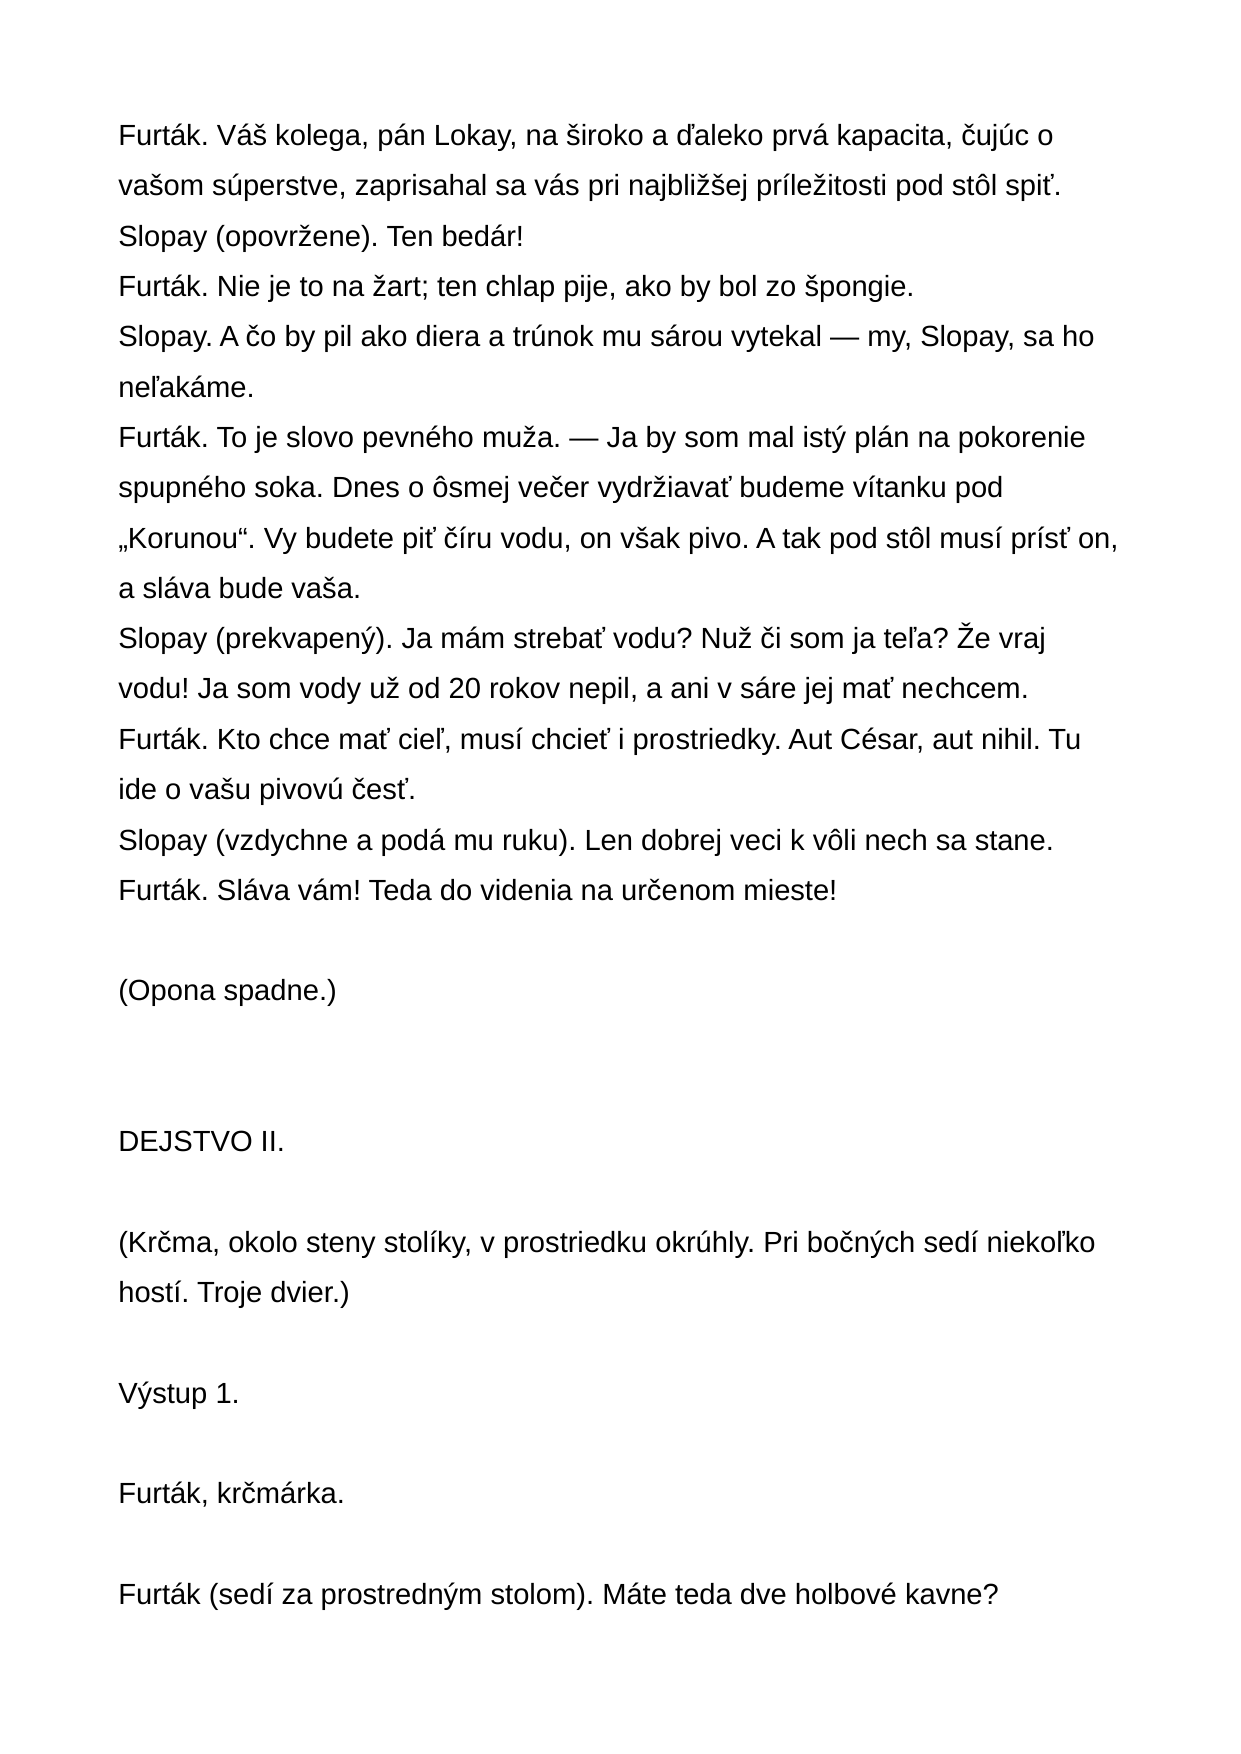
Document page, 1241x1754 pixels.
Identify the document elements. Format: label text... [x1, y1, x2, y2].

text Furták. Kto chce mať cieľ, musí chcieť i pro­striedky. Aut César, aut nihil. Tu ide o vašu pi­vovú česť. [118, 722, 1122, 806]
text DEJSTVO II. [118, 1124, 1122, 1158]
text Furták. Váš kolega, pán Lokay, na široko a ďaleko prvá kapacita, čujúc o vašom súperstve, zaprisahal sa vás pri najbližšej príležitosti pod stôl spiť. [118, 118, 1122, 202]
text Furták (sedí za prostredným stolom). Máte teda dve holbové kavne? [118, 1577, 1122, 1611]
text Slopay (prekvapený). Ja mám strebať vodu? Nuž či som ja teľa? Že vraj vodu! Ja som vody už od 20 rokov nepil, a ani v sáre jej mať ne­chcem. [118, 621, 1122, 705]
text Furták. Nie je to na žart; ten chlap pije, ako by bol zo špongie. [118, 269, 1122, 303]
text Výstup 1. [118, 1376, 1122, 1409]
text Slopay (vzdychne a podá mu ruku). Len dobrej veci k vôli nech sa stane. [118, 822, 1122, 856]
text Furták. Sláva vám! Teda do videnia na urče­nom mieste! [118, 873, 1122, 906]
text Slopay. A čo by pil ako diera a trúnok mu sárou vytekal — my, Slopay, sa ho neľakáme. [118, 319, 1122, 403]
text Furták. To je slovo pevného muža. — Ja by som mal istý plán na pokorenie spupného soka. Dnes o ôsmej večer vydržiavať budeme vítanku pod „Korunou“. Vy budete piť číru vodu, on však pivo. A tak pod stôl musí prísť on, a sláva bude vaša. [118, 420, 1122, 604]
text Slopay (opovržene). Ten bedár! [118, 219, 1122, 252]
text (Opona spadne.) [118, 973, 1122, 1007]
text (Krčma, okolo steny stolíky, v prostriedku okrúhly. Pri bočných sedí niekoľko hostí. Troje dvier.) [118, 1225, 1122, 1309]
text Furták, krčmárka. [118, 1477, 1122, 1510]
